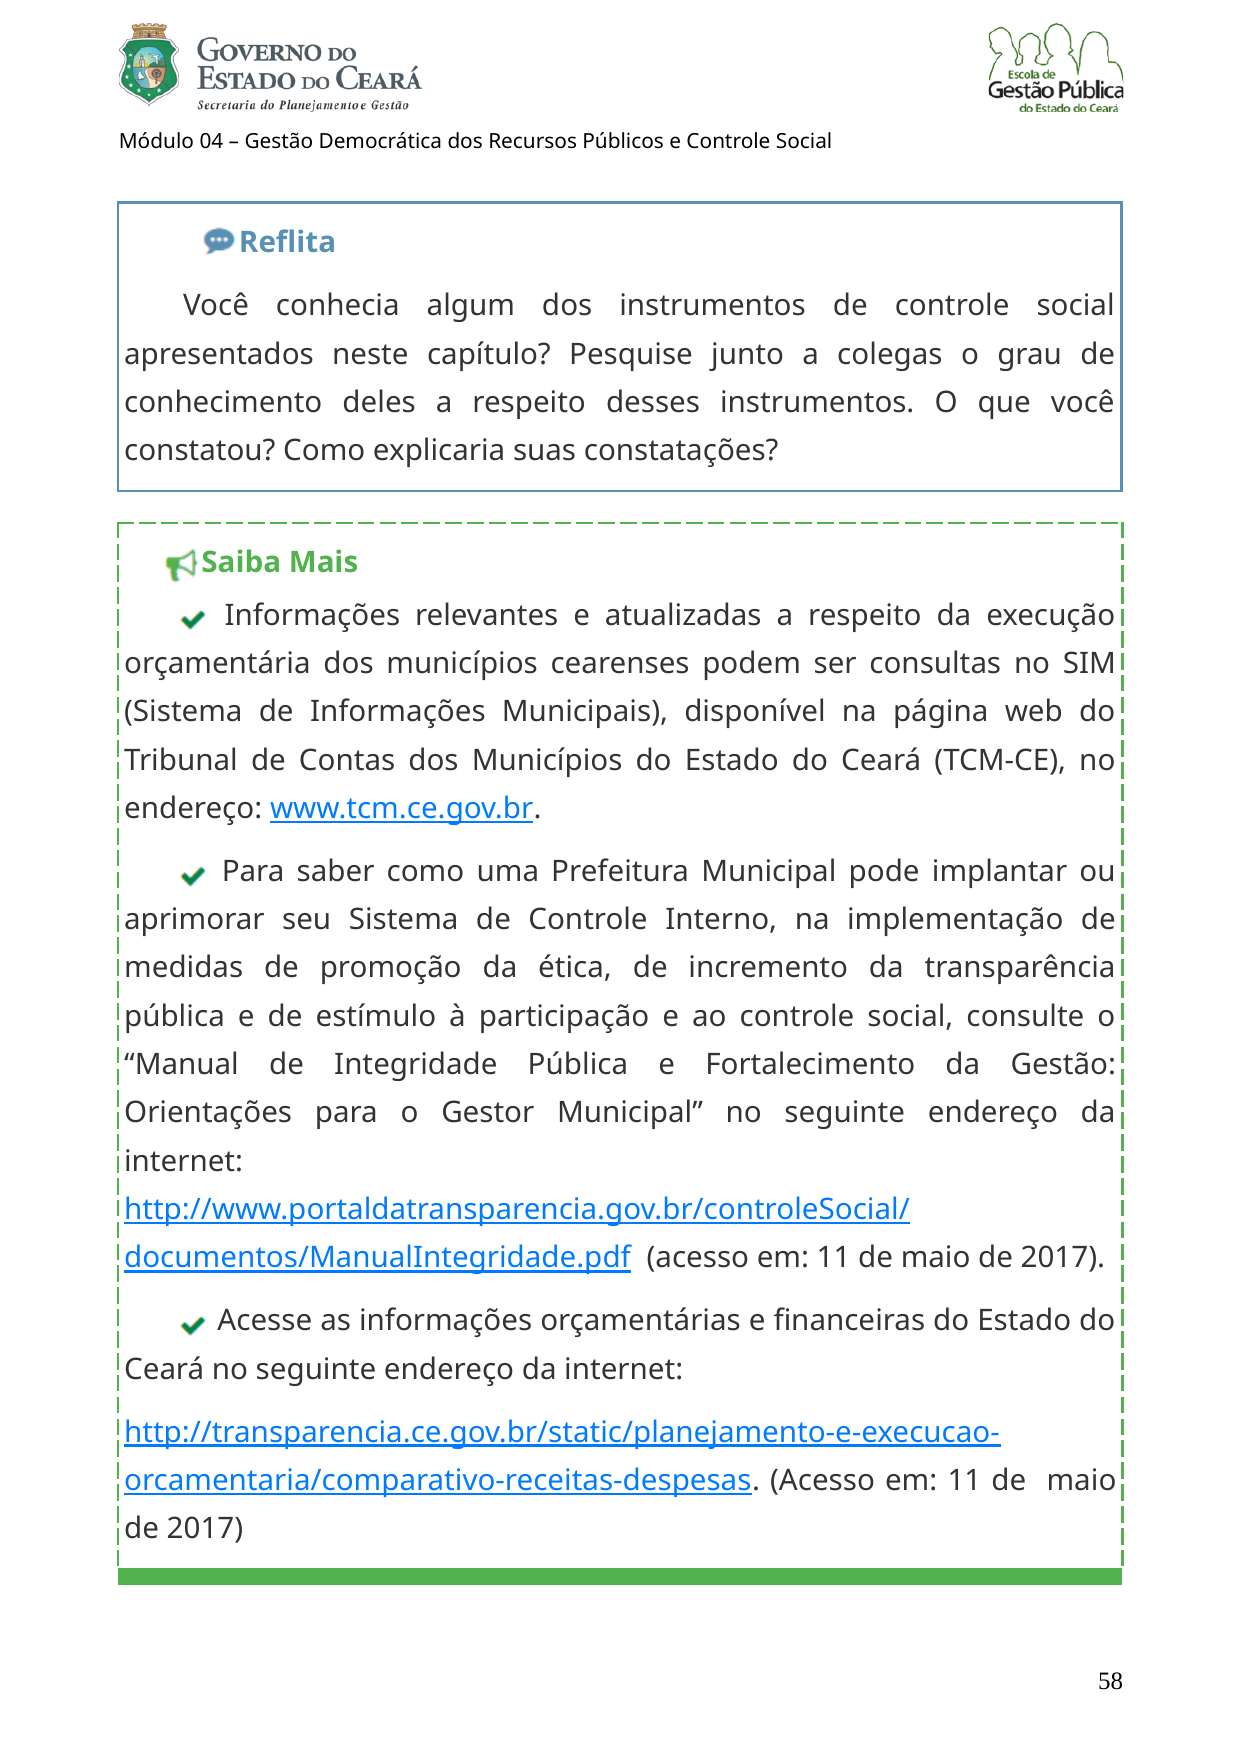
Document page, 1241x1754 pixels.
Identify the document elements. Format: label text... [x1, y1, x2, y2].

picture [198, 220, 239, 262]
picture [178, 604, 210, 631]
picture [178, 1310, 210, 1337]
table_cell [118, 1568, 1122, 1585]
table_header Saiba Mais Informações relevantes e atualizadas a respeito da execução orçamentária dos municípios cearenses podem ser consultas no SIM (Sistema de Informações Municipais), disponível na página web do Tribunal de Contas dos Municípios do Estado do Ceará (TCM-CE), no endereço: www.tcm.ce.gov.br. Para saber como uma Prefeitura Municipal pode implantar ou aprimorar seu Sistema de Controle Interno, na implementação de medidas de promoção da ética, de incremento da transparência pública e de estímulo à participação e ao controle social, consulte o “Manual de Integridade Pública e Fortalecimento da Gestão: Orientações para o Gestor Municipal” no seguinte endereço da internet: http://www.portaldatransparencia.gov.br/controleSocial/documentos/ManualIntegridade.pdf (acesso em: 11 de maio de 2017). Acesse as informações orçamentárias e financeiras do Estado do Ceará no seguinte endereço da internet: http://transparencia.ce.gov.br/static/planejamento-e-execucao-orcamentaria/comparativo-receitas-despesas. (Acesso em: 11 de maio de 2017) [118, 522, 1122, 1568]
table_header Reflita Você conhecia algum dos instrumentos de controle social apresentados neste capítulo? Pesquise junto a colegas o grau de conhecimento deles a respeito desses instrumentos. O que você constatou? Como explicaria suas constatações? [119, 204, 1120, 490]
picture [118, 23, 1124, 112]
picture [160, 542, 202, 591]
picture [178, 860, 210, 888]
